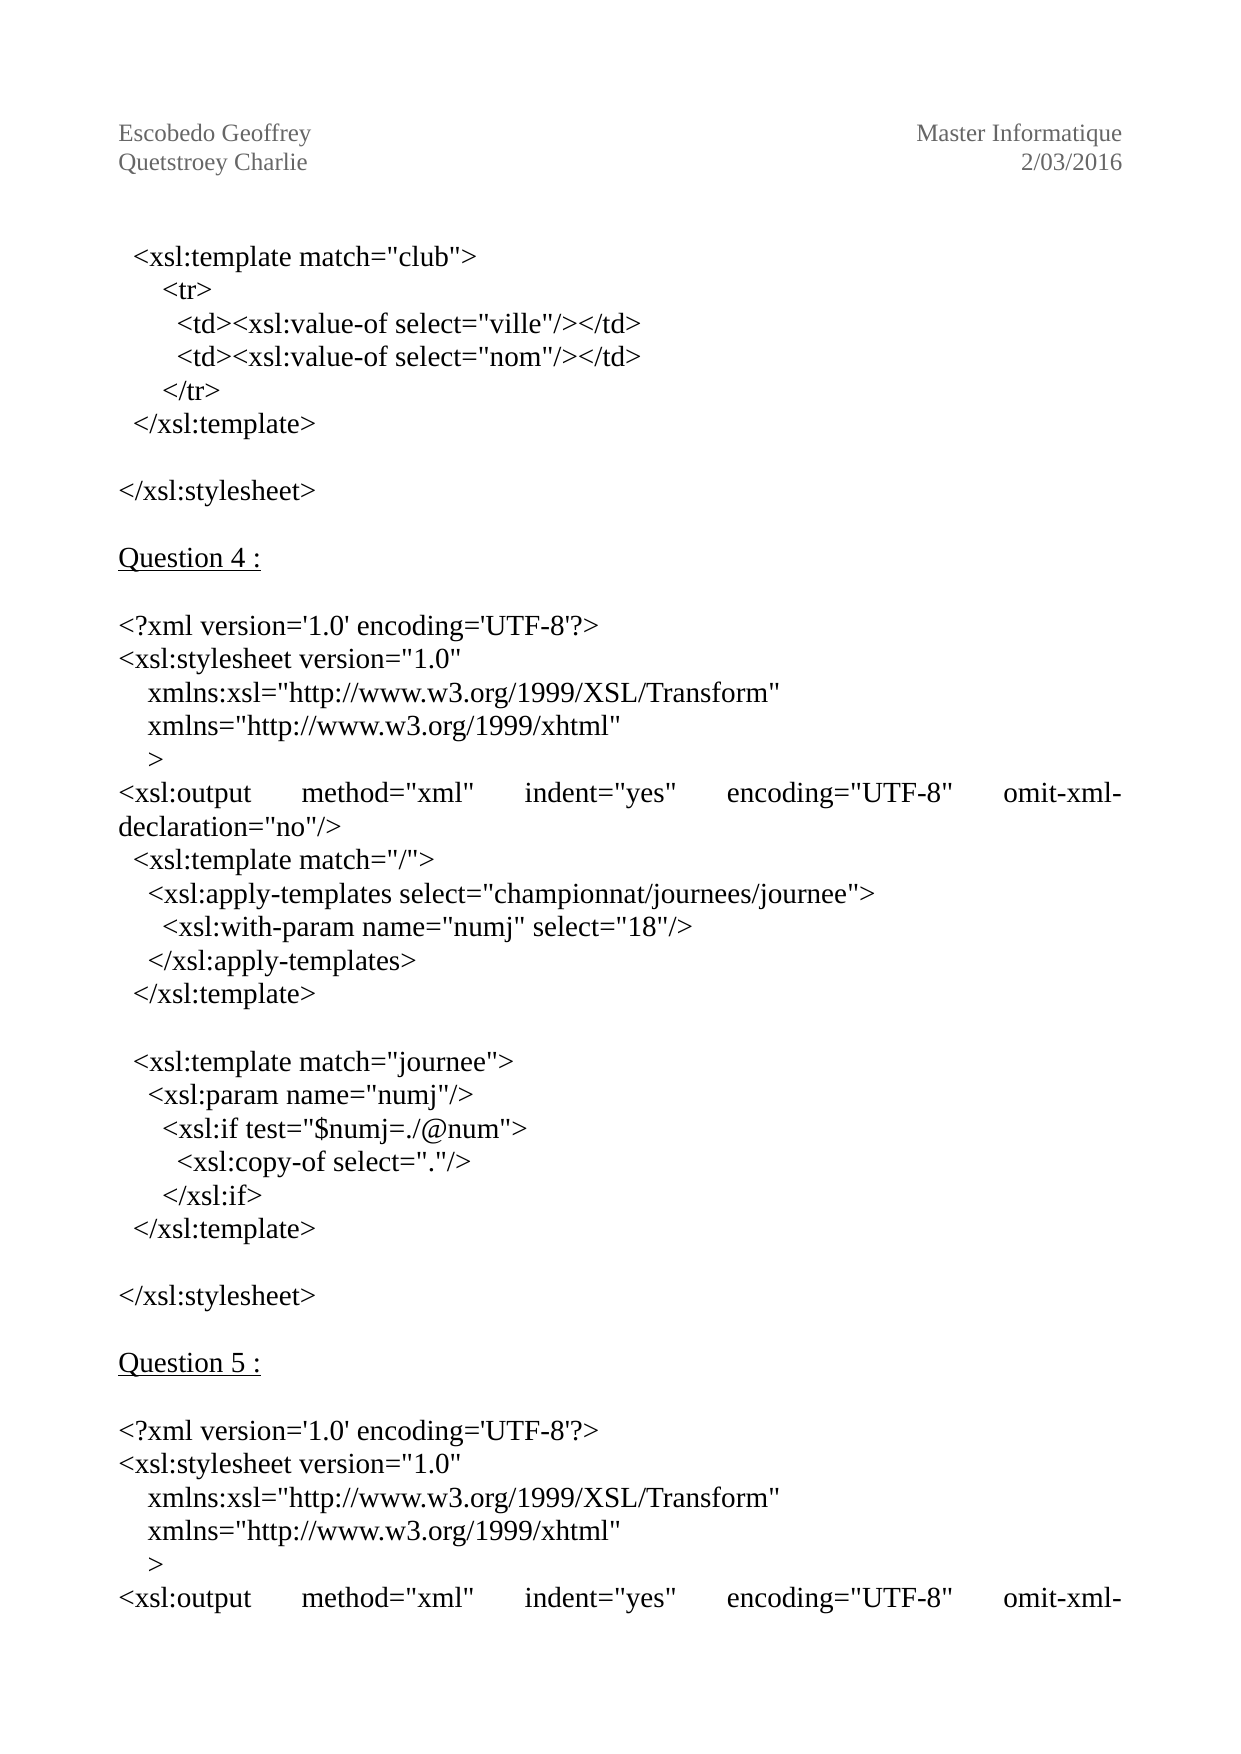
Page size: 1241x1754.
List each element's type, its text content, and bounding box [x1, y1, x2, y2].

text Question 4 : [118, 541, 1122, 574]
text Question 5 : [118, 1346, 1122, 1379]
text > [118, 742, 1122, 775]
text <?xml version='1.0' encoding='UTF-8'?> [118, 608, 1122, 641]
text </xsl:stylesheet> [118, 473, 1122, 507]
text <?xml version='1.0' encoding='UTF-8'?> [118, 1413, 1122, 1446]
text > [118, 1547, 1122, 1580]
text <xsl:stylesheet version="1.0" [118, 1446, 1122, 1480]
text xmlns:xsl="http://www.w3.org/1999/XSL/Transform" [118, 1480, 1122, 1513]
text xmlns="http://www.w3.org/1999/xhtml" [118, 1513, 1122, 1547]
text <xsl:param name="numj"/> [118, 1077, 1122, 1111]
text <td><xsl:value-of select="nom"/></td> [118, 339, 1122, 373]
text </xsl:template> [118, 1211, 1122, 1245]
text </xsl:stylesheet> [118, 1278, 1122, 1312]
text <xsl:stylesheet version="1.0" [118, 641, 1122, 675]
text </xsl:apply-templates> [118, 943, 1122, 977]
text </xsl:if> [118, 1178, 1122, 1211]
text </xsl:template> [118, 977, 1122, 1010]
text <xsl:if test="$numj=./@num"> [118, 1111, 1122, 1144]
text <xsl:template match="journee"> [118, 1044, 1122, 1077]
text <tr> [118, 272, 1122, 306]
text <xsl:output method="xml" indent="yes" encoding="UTF-8" omit-xml- [118, 1580, 1122, 1614]
text <td><xsl:value-of select="ville"/></td> [118, 306, 1122, 339]
text <xsl:output method="xml" indent="yes" encoding="UTF-8" omit-xml-declaration="no"/> [118, 775, 1122, 842]
text <xsl:template match="/"> [118, 842, 1122, 876]
text xmlns:xsl="http://www.w3.org/1999/XSL/Transform" [118, 675, 1122, 708]
text </xsl:template> [118, 406, 1122, 440]
text <xsl:with-param name="numj" select="18"/> [118, 909, 1122, 943]
text <xsl:template match="club"> [118, 239, 1122, 272]
text xmlns="http://www.w3.org/1999/xhtml" [118, 708, 1122, 742]
text <xsl:apply-templates select="championnat/journees/journee"> [118, 876, 1122, 909]
text <xsl:copy-of select="."/> [118, 1144, 1122, 1178]
text </tr> [118, 373, 1122, 406]
